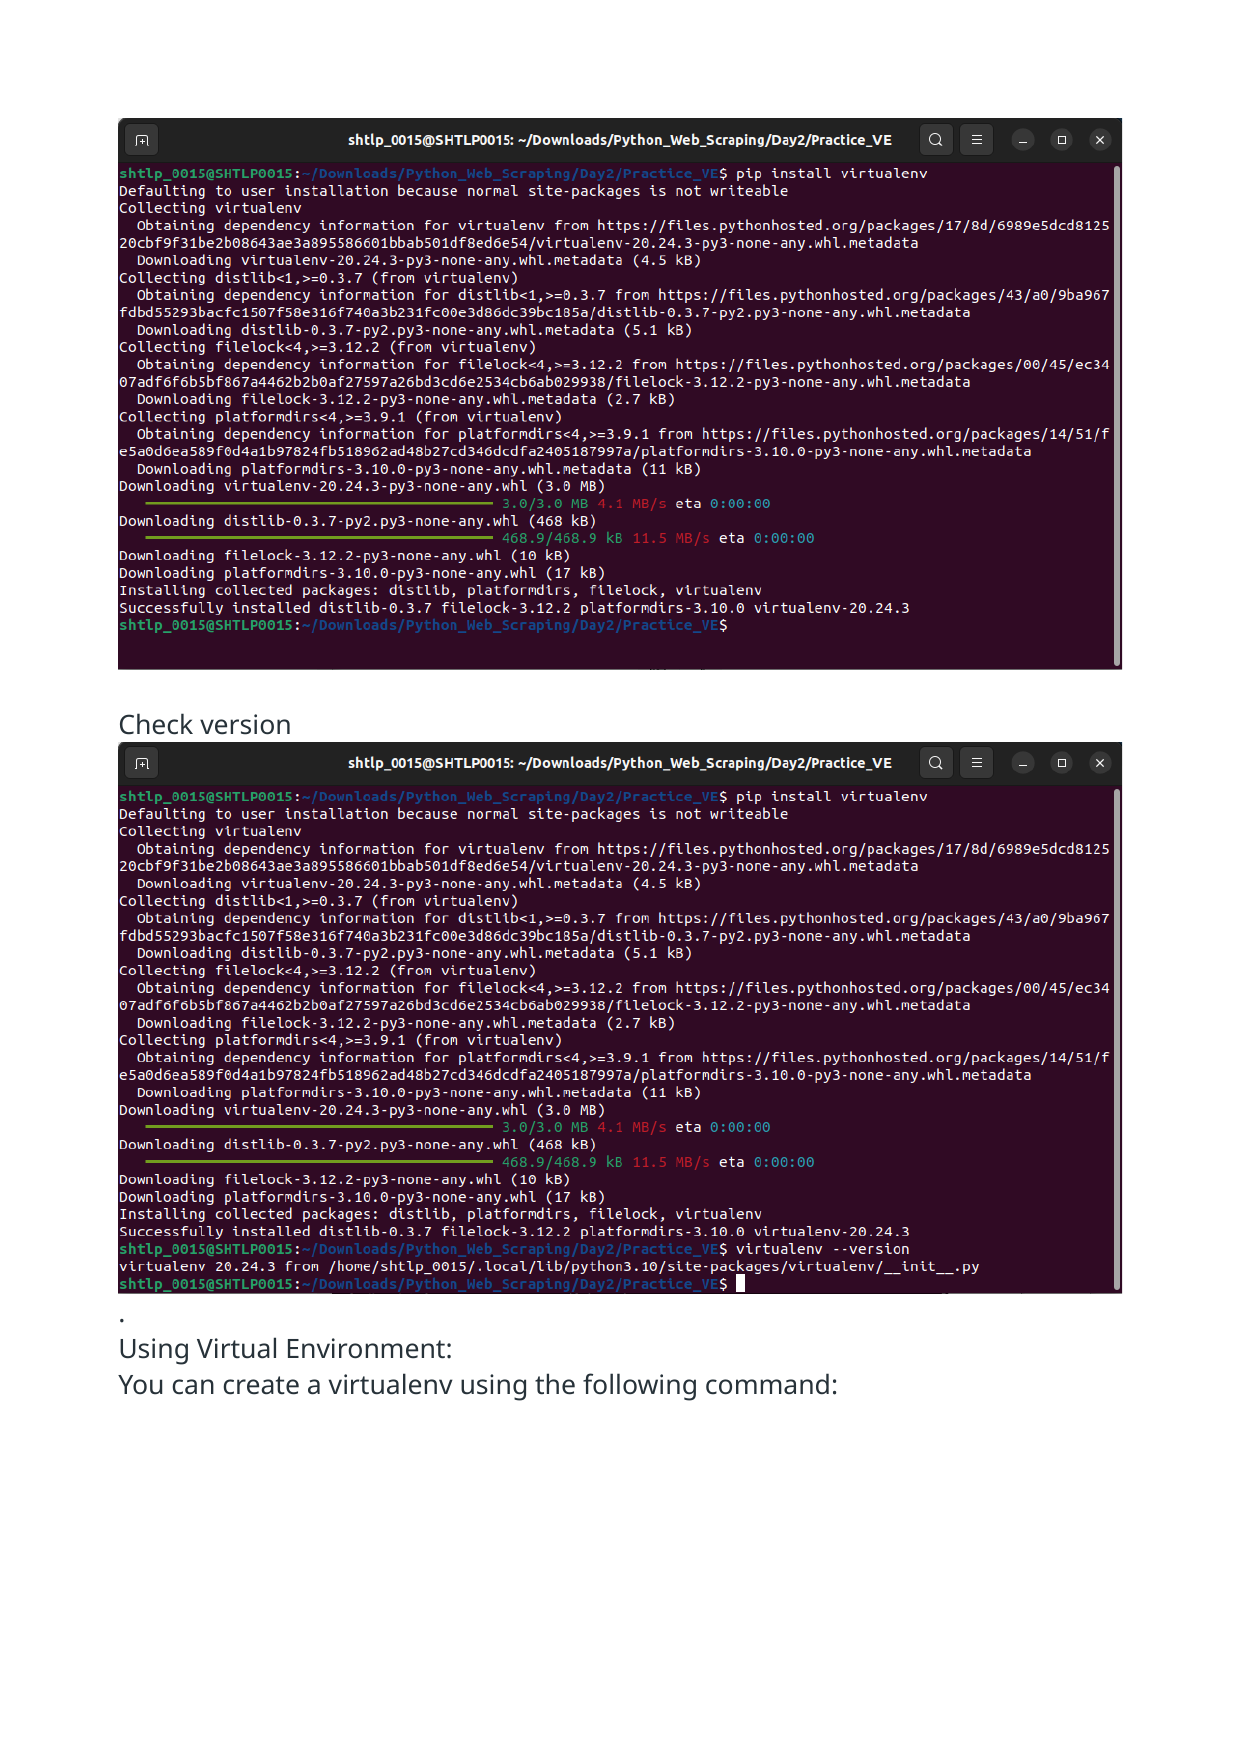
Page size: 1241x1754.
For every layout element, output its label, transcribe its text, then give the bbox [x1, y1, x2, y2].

text Using Virtual Environment: [118, 1330, 1122, 1366]
picture [118, 118, 1123, 670]
text . [118, 1294, 1122, 1330]
text You can create a virtualenv using the following command: [118, 1366, 1122, 1402]
text Check version [118, 706, 1122, 742]
picture [118, 742, 1123, 1294]
